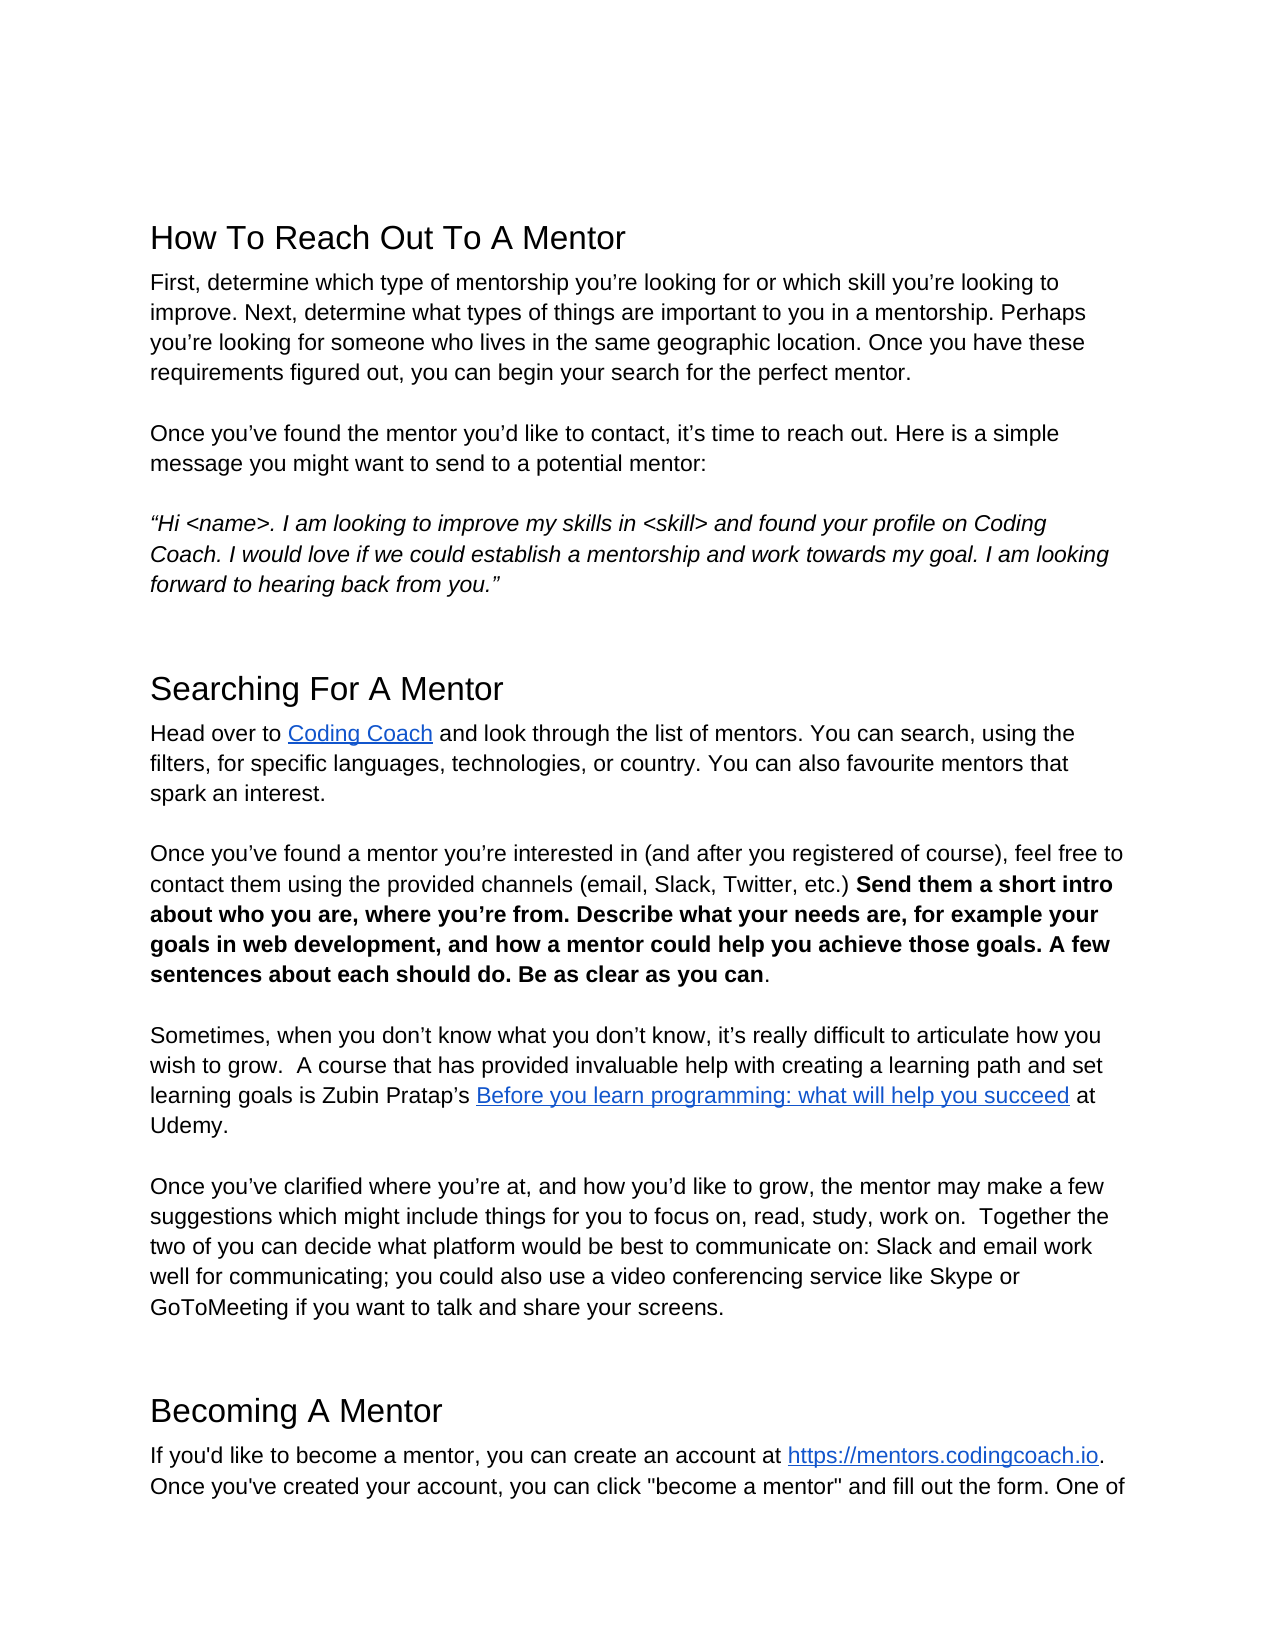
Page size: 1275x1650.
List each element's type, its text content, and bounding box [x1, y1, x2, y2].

text If you'd like to become a mentor, you can create an account at https://mentors.codingcoach.io. Once you've created your account, you can click "become a mentor" and fill out the form. One of [150, 1442, 1125, 1499]
text “Hi <name>. I am looking to improve my skills in <skill> and found your profile on Coding Coach. I would love if we could establish a mentorship and work towards my goal. I am looking forward to hearing back from you.” [150, 510, 1125, 597]
subtitle Becoming A Mentor [150, 1391, 1125, 1430]
subtitle How To Reach Out To A Mentor [150, 218, 1125, 256]
subtitle Searching For A Mentor [150, 669, 1125, 707]
text Once you’ve found the mentor you’d like to contact, it’s time to reach out. Here is a simple message you might want to send to a potential mentor: [150, 420, 1125, 476]
text Sometimes, when you don’t know what you don’t know, it’s really difficult to articulate how you wish to grow. A course that has provided invaluable help with creating a learning path and set learning goals is Zubin Pratap’s Before you learn programming: what will help you succeed at Udemy. [150, 1022, 1125, 1139]
text Once you’ve clarified where you’re at, and how you’d like to grow, the mentor may make a few suggestions which might include things for you to focus on, read, study, work on. Together the two of you can decide what platform would be best to communicate on: Slack and email work well for communicating; you could also use a video conferencing service like Skype or GoToMeeting if you want to talk and share your screens. [150, 1173, 1125, 1320]
text Once you’ve found a mentor you’re interested in (and after you registered of course), feel free to contact them using the provided channels (email, Slack, Twitter, etc.) Send them a short intro about who you are, where you’re from. Describe what your needs are, for example your goals in web development, and how a mentor could help you achieve those goals. A few sentences about each should do. Be as clear as you can. [150, 840, 1125, 988]
text First, determine which type of mentorship you’re looking for or which skill you’re looking to improve. Next, determine what types of things are important to you in a mentorship. Perhaps you’re looking for someone who lives in the same geographic location. Once you have these requirements figured out, you can begin your search for the perfect mentor. [150, 269, 1125, 386]
text Head over to Coding Coach and look through the list of mentors. You can search, using the filters, for specific languages, technologies, or country. You can also favourite mentors that spark an interest. [150, 719, 1125, 806]
